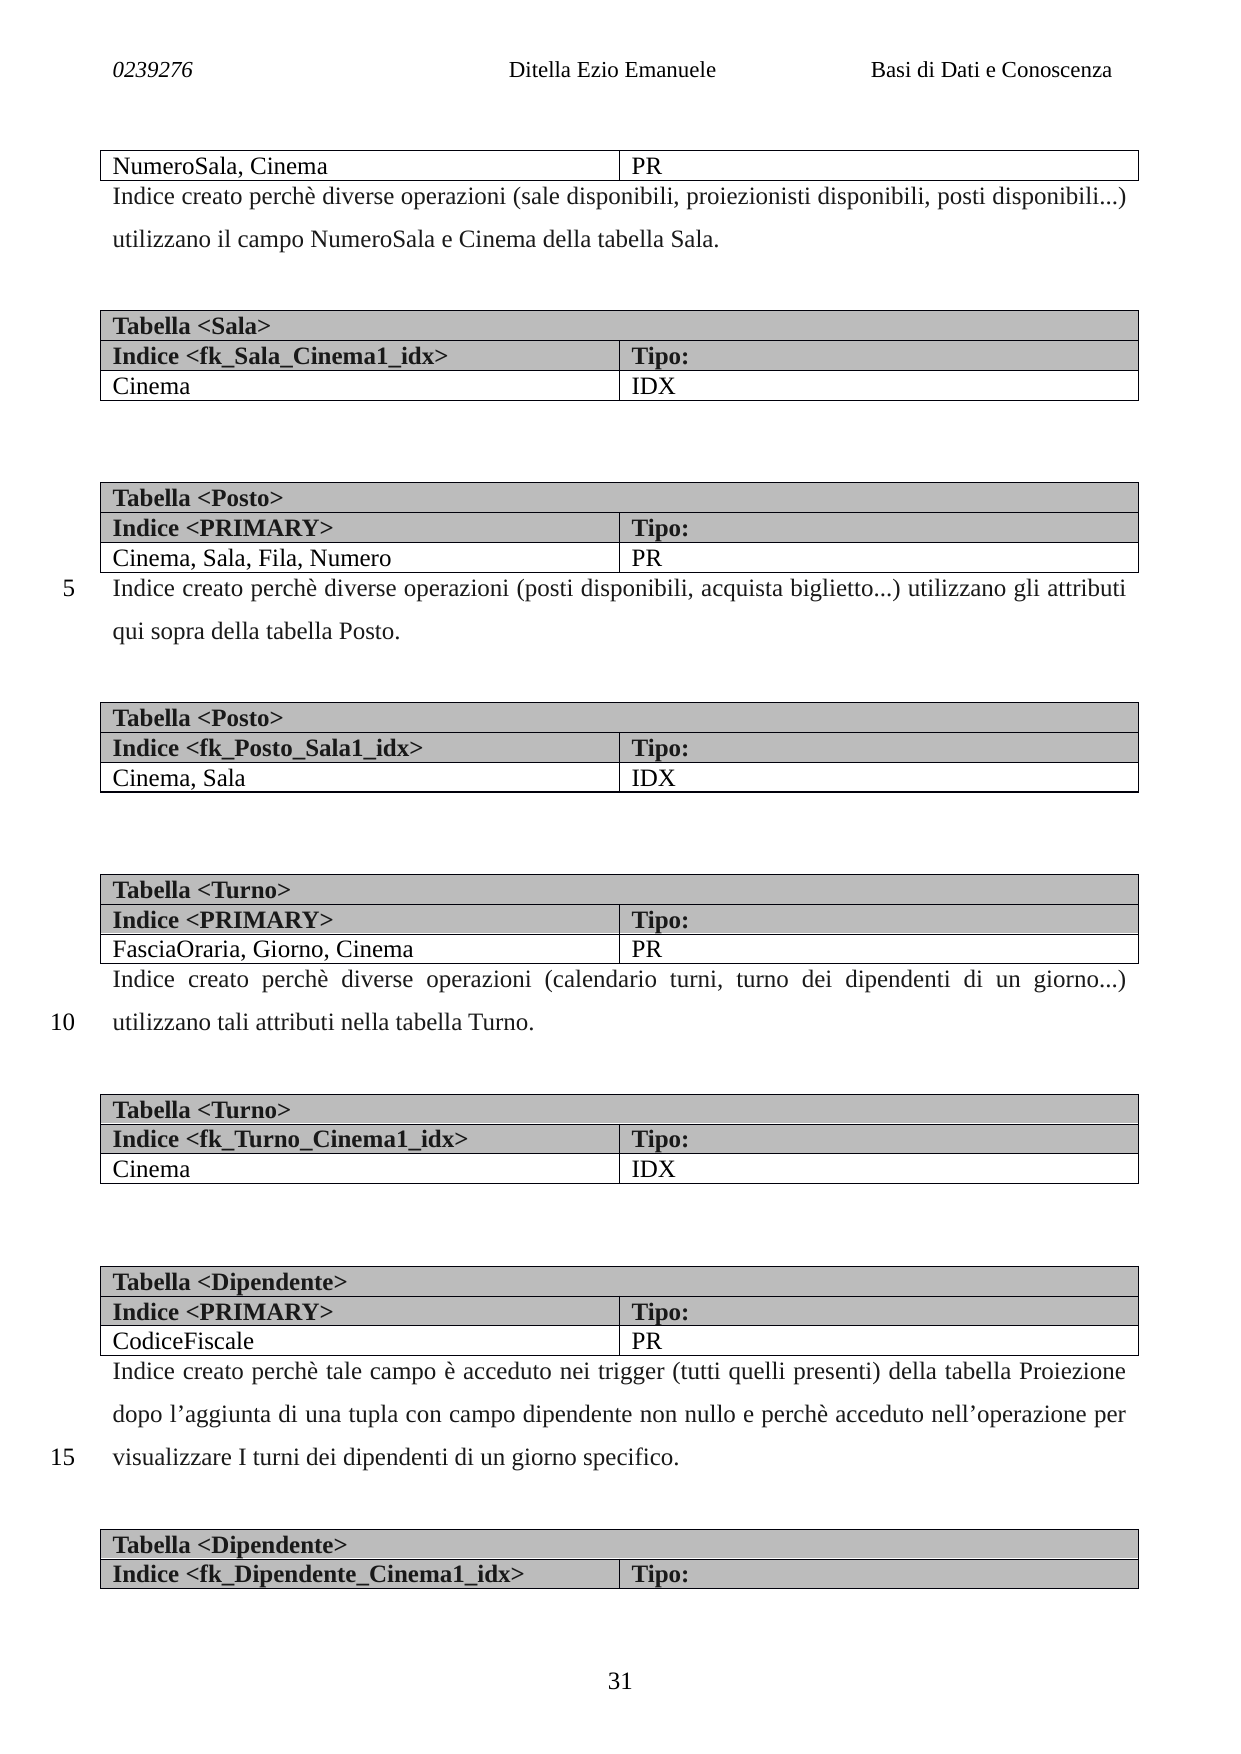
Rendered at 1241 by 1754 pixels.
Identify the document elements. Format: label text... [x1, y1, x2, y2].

text Indice creato perchè diverse operazioni (sale disponibili, proiezionisti disponibili, posti disponibili...) utilizzano il campo NumeroSala e Cinema della tabella Sala. [112, 181, 1128, 253]
table_cell PR [620, 1326, 1138, 1355]
table_cell Cinema [101, 1154, 619, 1183]
table_cell Tipo: [620, 513, 1138, 542]
table_cell IDX [620, 763, 1138, 791]
table_cell Indice <PRIMARY> [101, 905, 619, 933]
text Indice creato perchè diverse operazioni (posti disponibili, acquista biglietto...) utilizzano gli attributi qui sopra della tabella Posto. [112, 573, 1128, 644]
table_cell IDX [620, 371, 1138, 399]
table_cell PR [620, 935, 1138, 963]
table_cell IDX [620, 1154, 1138, 1183]
table_header Tabella <Dipendente> [101, 1530, 1138, 1558]
table_header Tabella <Turno> [101, 875, 1138, 904]
table_cell Tipo: [620, 1297, 1138, 1325]
table_cell Cinema, Sala [101, 763, 619, 791]
table_cell PR [620, 151, 1138, 180]
table_cell NumeroSala, Cinema [101, 151, 619, 180]
table_cell Cinema [101, 371, 619, 399]
table_cell Indice <fk_Dipendente_Cinema1_idx> [101, 1560, 619, 1588]
table_cell Tipo: [620, 905, 1138, 933]
table_cell Cinema, Sala, Fila, Numero [101, 543, 619, 572]
table_header Tabella <Sala> [101, 311, 1138, 340]
table_cell CodiceFiscale [101, 1326, 619, 1355]
table_cell Tipo: [620, 341, 1138, 370]
table_header Tabella <Posto> [101, 703, 1138, 732]
table_cell Indice <PRIMARY> [101, 1297, 619, 1325]
table_header Tabella <Turno> [101, 1095, 1138, 1123]
table_cell Indice <fk_Posto_Sala1_idx> [101, 733, 619, 762]
table_cell Indice <fk_Sala_Cinema1_idx> [101, 341, 619, 370]
table_cell FasciaOraria, Giorno, Cinema [101, 935, 619, 963]
table_cell Tipo: [620, 733, 1138, 762]
text Indice creato perchè diverse operazioni (calendario turni, turno dei dipendenti di un giorno...) utilizzano tali attributi nella tabella Turno. [112, 964, 1128, 1036]
text Indice creato perchè tale campo è acceduto nei trigger (tutti quelli presenti) della tabella Proiezione dopo l’aggiunta di una tupla con campo dipendente non nullo e perchè acceduto nell’operazione per visualizzare I turni dei dipendenti di un giorno specifico. [112, 1356, 1128, 1471]
table_cell Indice <PRIMARY> [101, 513, 619, 542]
table_cell Tipo: [620, 1125, 1138, 1153]
table_header Tabella <Dipendente> [101, 1267, 1138, 1296]
table_cell Tipo: [620, 1560, 1138, 1588]
table_cell PR [620, 543, 1138, 572]
table_header Tabella <Posto> [101, 483, 1138, 512]
table_cell Indice <fk_Turno_Cinema1_idx> [101, 1125, 619, 1153]
